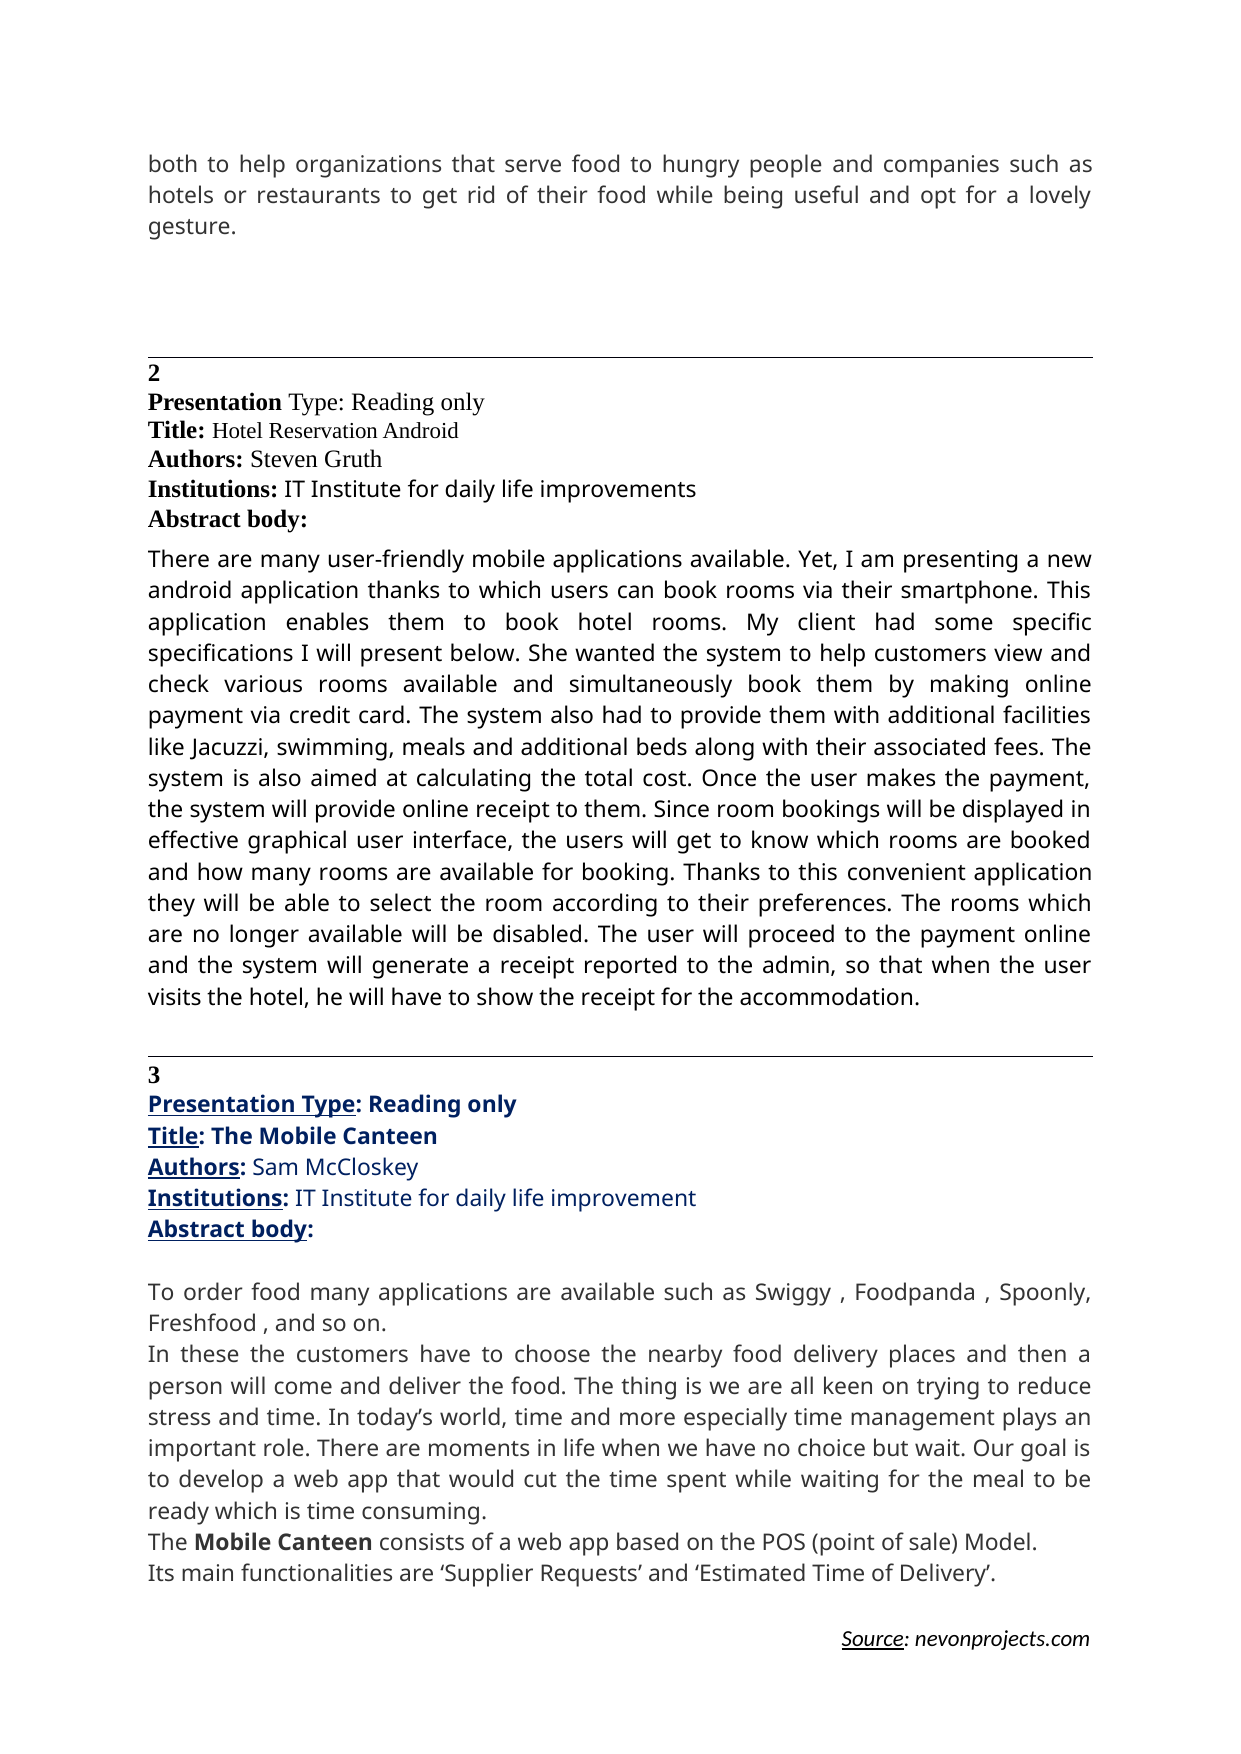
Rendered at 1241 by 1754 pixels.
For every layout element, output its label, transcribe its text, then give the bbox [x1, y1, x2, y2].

subtitle 3 [148, 1060, 1093, 1088]
subtitle Abstract body: [148, 504, 1093, 533]
text To order food many applications are available such as Swiggy , Foodpanda , Spoonly, Freshfood , and so on. [148, 1276, 1093, 1338]
subtitle Institutions: IT Institute for daily life improvement [148, 1182, 1093, 1213]
subtitle Abstract body: [148, 1213, 1093, 1245]
subtitle Authors: Sam McCloskey [148, 1151, 1093, 1182]
subtitle Title: The Mobile Canteen [148, 1120, 1093, 1151]
subtitle 2 [148, 358, 1093, 387]
subtitle Authors: Steven Gruth [148, 444, 1093, 473]
subtitle both to help organizations that serve food to hungry people and companies such as hotels or restaurants to get rid of their food while being useful and opt for a lovely gesture. [148, 148, 1093, 241]
subtitle Presentation Type: Reading only [148, 1088, 1093, 1120]
subtitle There are many user-friendly mobile applications available. Yet, I am presenting a new android application thanks to which users can book rooms via their smartphone. This application enables them to book hotel rooms. My client had some specific specifications I will present below. She wanted the system to help customers view and check various rooms available and simultaneously book them by making online payment via credit card. The system also had to provide them with additional facilities like Jacuzzi, swimming, meals and additional beds along with their associated fees. The system is also aimed at calculating the total cost. Once the user makes the payment, the system will provide online receipt to them. Since room bookings will be displayed in effective graphical user interface, the users will get to know which rooms are booked and how many rooms are available for booking. Thanks to this convenient application they will be able to select the room according to their preferences. The rooms which are no longer available will be disabled. The user will proceed to the payment online and the system will generate a receipt reported to the admin, so that when the user visits the hotel, he will have to show the receipt for the accommodation. [148, 543, 1093, 1012]
subtitle Title: Hotel Reservation Android [148, 415, 1093, 444]
text In these the customers have to choose the nearby food delivery places and then a person will come and deliver the food. The thing is we are all keen on trying to reduce stress and time. In today’s world, time and more especially time management plays an important role. There are moments in life when we have no choice but wait. Our goal is to develop a web app that would cut the time spent while waiting for the meal to be ready which is time consuming. [148, 1338, 1093, 1526]
subtitle Presentation Type: Reading only [148, 387, 1093, 415]
subtitle Institutions: IT Institute for daily life improvements [148, 473, 1093, 504]
text The Mobile Canteen consists of a web app based on the POS (point of sale) Model. [148, 1526, 1093, 1557]
text Its main functionalities are ‘Supplier Requests’ and ‘Estimated Time of Delivery’. [148, 1557, 1093, 1588]
